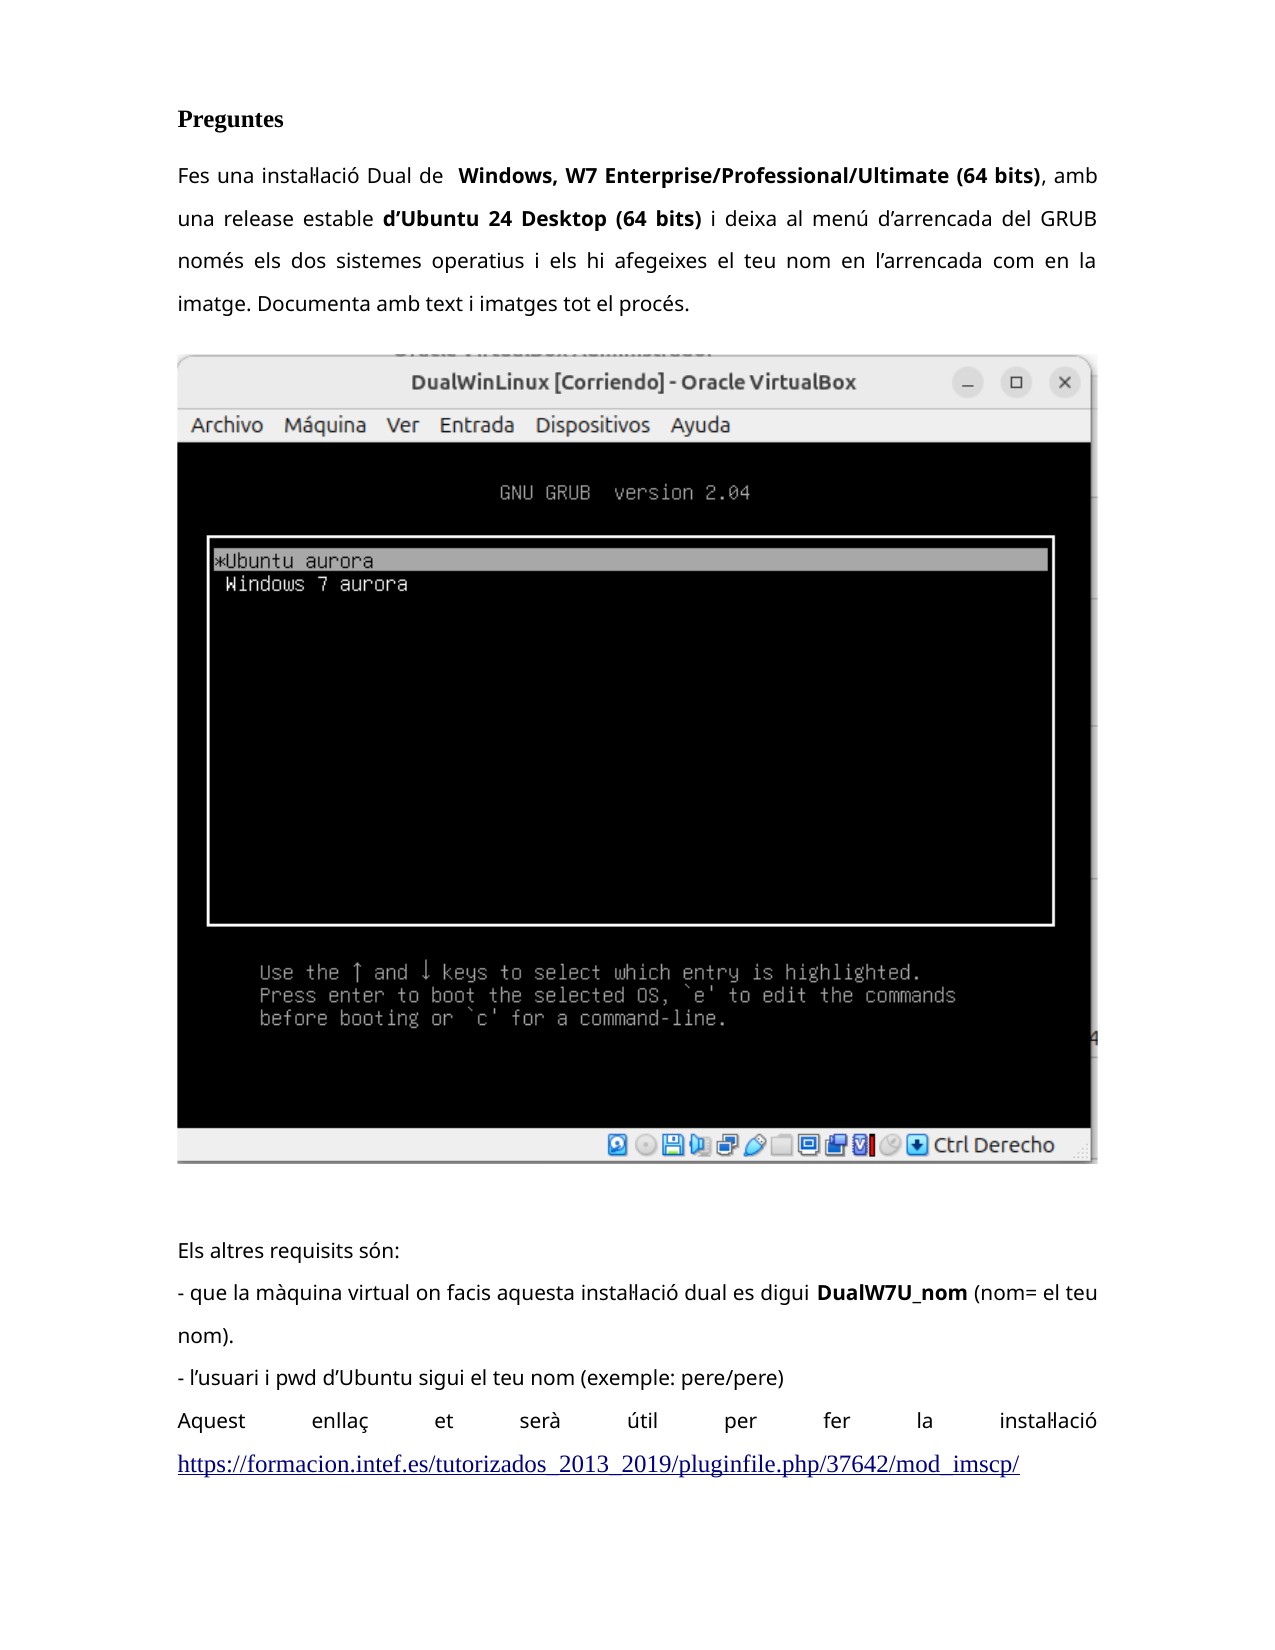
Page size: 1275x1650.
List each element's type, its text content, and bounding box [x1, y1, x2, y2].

text Els altres requisits són: [177, 1236, 1098, 1264]
text - l’usuari i pwd d’Ubuntu sigui el teu nom (exemple: pere/pere) [177, 1363, 1098, 1392]
text Aquest enllaç et serà útil per fer la instal·lació https://formacion.intef.es/tutorizados_2013_2019/pluginfile.php/37642/mod_imscp/ [177, 1406, 1098, 1478]
text Fes una instal·lació Dual de Windows, W7 Enterprise/Professional/Ultimate (64 bits), amb una release estable d’Ubuntu 24 Desktop (64 bits) i deixa al menú d’arrencada del GRUB només els dos sistemes operatius i els hi afegeixes el teu nom en l’arrencada com en la imatge. Documenta amb text i imatges tot el procés. [177, 161, 1098, 317]
text Preguntes [177, 104, 1098, 132]
picture [177, 354, 1098, 1164]
text - que la màquina virtual on facis aquesta instal·lació dual es digui DualW7U_nom (nom= el teu nom). [177, 1278, 1098, 1349]
